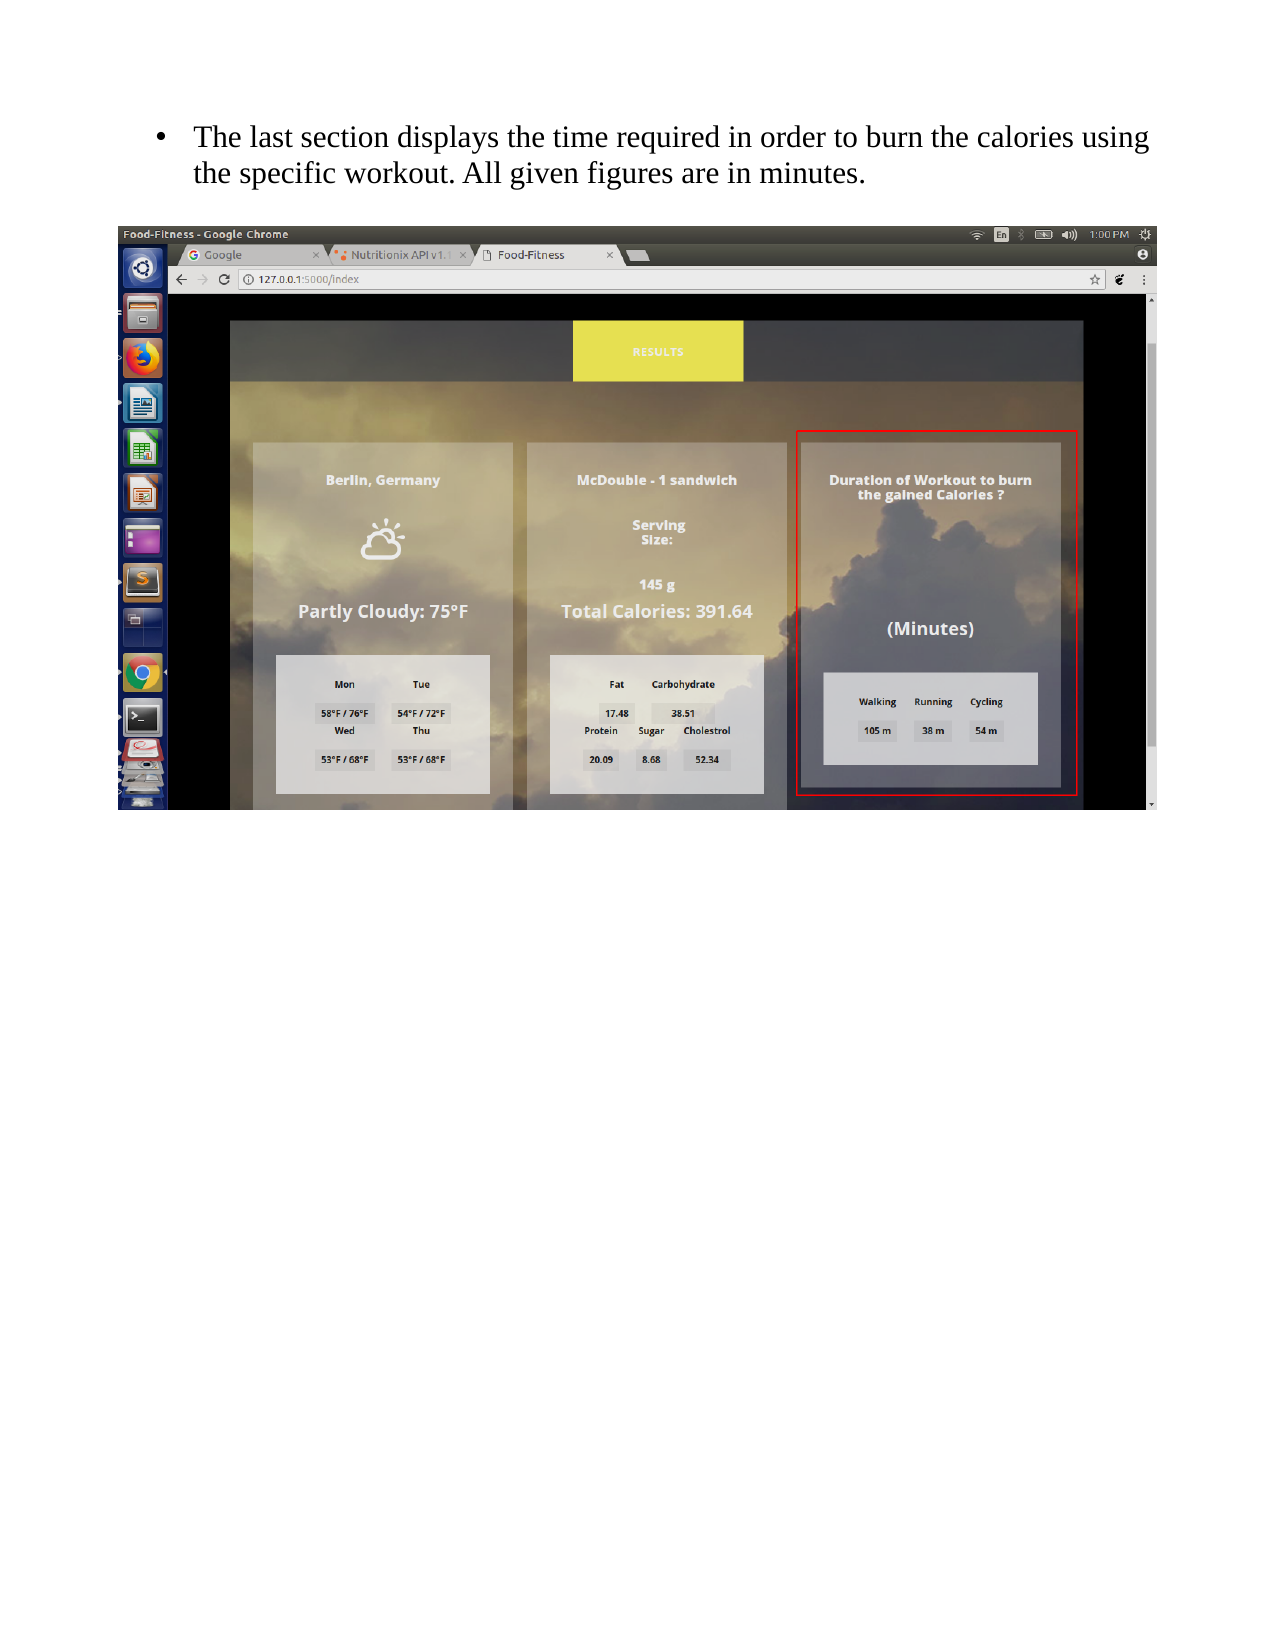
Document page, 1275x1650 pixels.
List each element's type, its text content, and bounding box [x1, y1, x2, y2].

picture [118, 226, 1157, 810]
list The last section displays the time required in order to burn the calories using the specific workout. All given figures are in minutes. [156, 118, 1157, 190]
